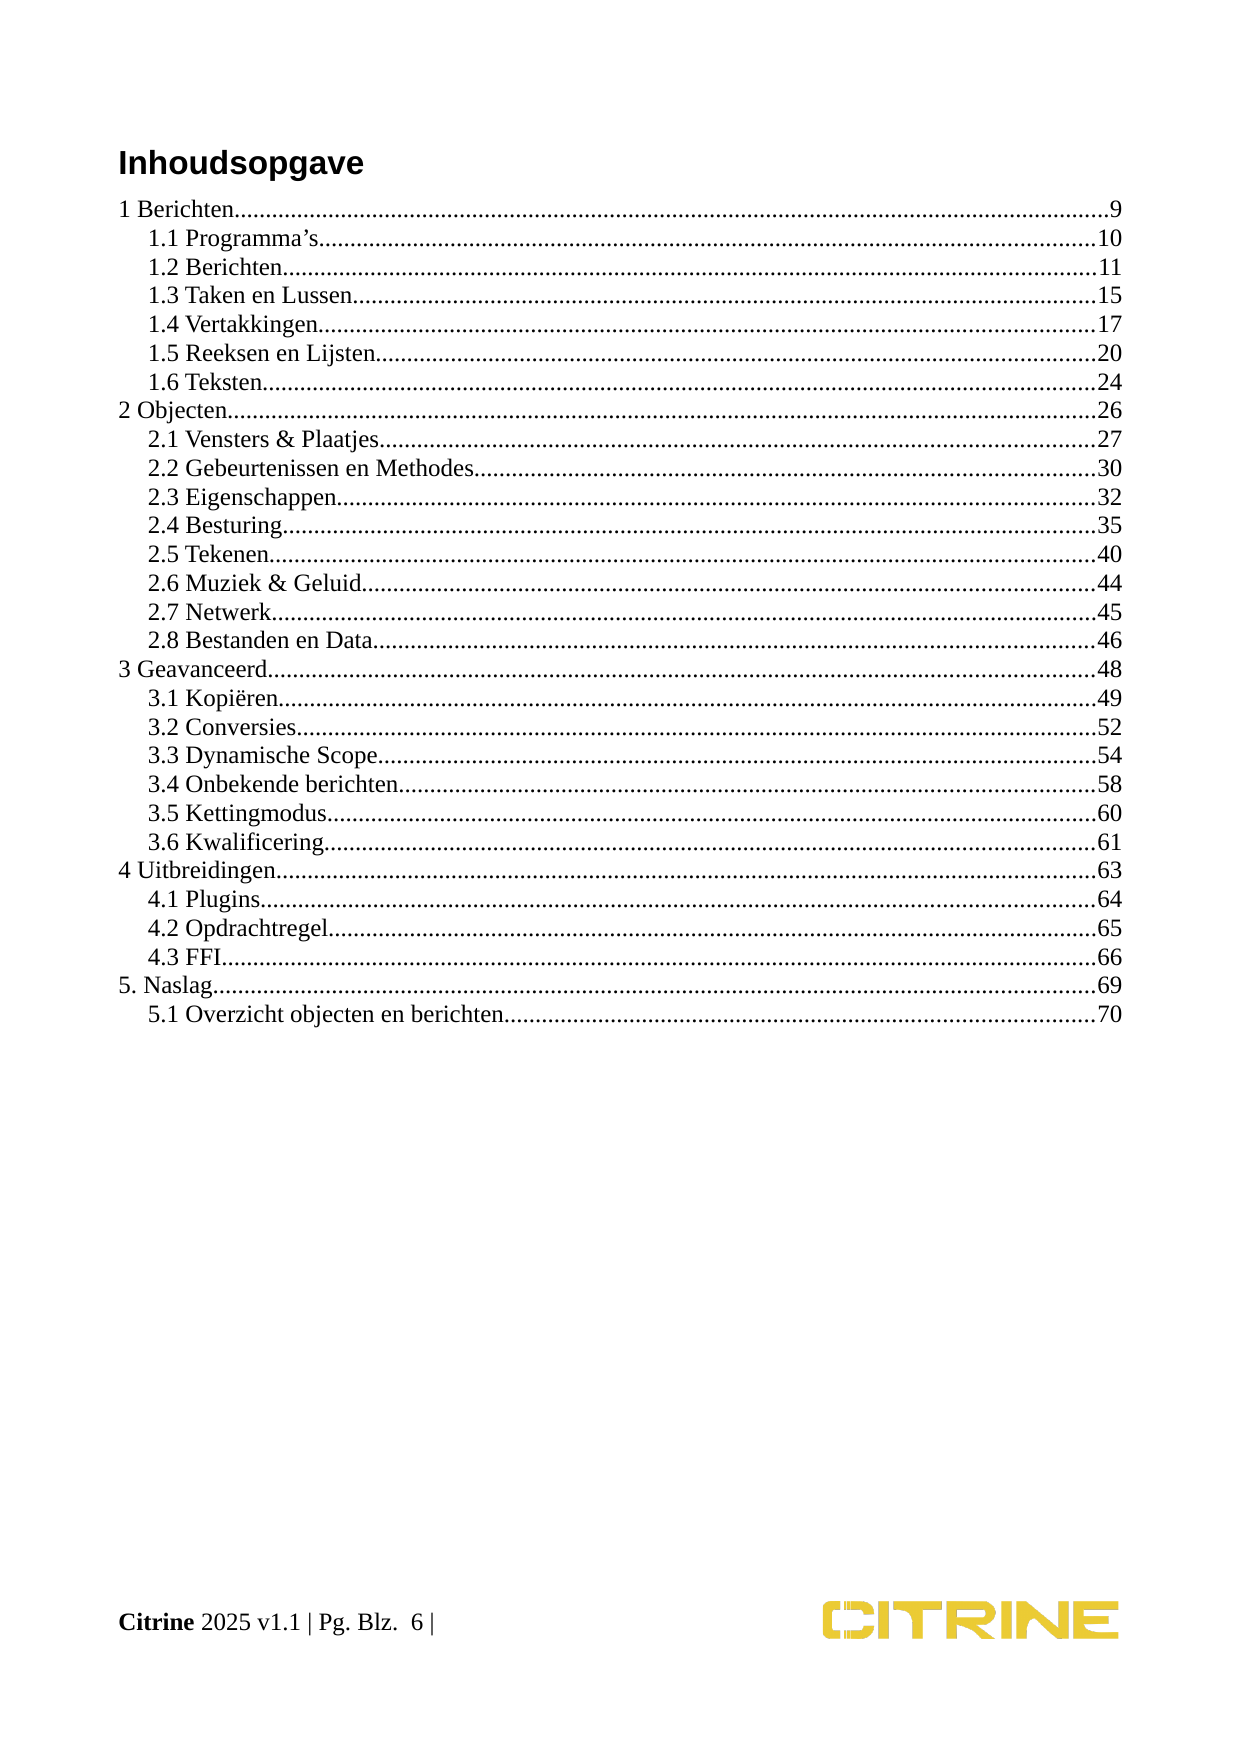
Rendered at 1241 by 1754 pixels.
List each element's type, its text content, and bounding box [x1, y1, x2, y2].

text 4.1 Plugins 64 [148, 884, 1122, 913]
text 3.4 Onbekende berichten 58 [148, 769, 1122, 798]
picture [822, 1601, 1119, 1639]
text 4 Uitbreidingen 63 [118, 855, 1122, 884]
text 3.2 Conversies 52 [148, 712, 1122, 740]
text 2.4 Besturing 35 [148, 510, 1122, 539]
text 2.1 Vensters & Plaatjes 27 [148, 424, 1122, 453]
text 2.6 Muziek & Geluid 44 [148, 568, 1122, 597]
text 1.5 Reeksen en Lijsten 20 [148, 338, 1122, 367]
text 1.6 Teksten 24 [148, 367, 1122, 395]
text 1.2 Berichten 11 [148, 252, 1122, 280]
text 3.3 Dynamische Scope 54 [148, 740, 1122, 769]
text 2.2 Gebeurtenissen en Methodes 30 [148, 453, 1122, 482]
subtitle Inhoudsopgave [118, 143, 1122, 182]
text 4.3 FFI 66 [148, 942, 1122, 970]
text 1.3 Taken en Lussen 15 [148, 280, 1122, 309]
text 2.5 Tekenen 40 [148, 539, 1122, 568]
text 1.1 Programma’s 10 [148, 223, 1122, 252]
text 4.2 Opdrachtregel 65 [148, 913, 1122, 942]
text 1 Berichten 9 [118, 194, 1122, 223]
text 5. Naslag 69 [118, 970, 1122, 999]
text 1.4 Vertakkingen 17 [148, 309, 1122, 338]
text 2.8 Bestanden en Data 46 [148, 625, 1122, 654]
text 3 Geavanceerd 48 [118, 654, 1122, 683]
text 5.1 Overzicht objecten en berichten 70 [148, 999, 1122, 1028]
text 3.6 Kwalificering 61 [148, 827, 1122, 855]
text 2 Objecten 26 [118, 395, 1122, 424]
text 3.5 Kettingmodus 60 [148, 798, 1122, 827]
text 3.1 Kopiëren 49 [148, 683, 1122, 712]
text 2.7 Netwerk 45 [148, 597, 1122, 625]
text 2.3 Eigenschappen 32 [148, 482, 1122, 510]
